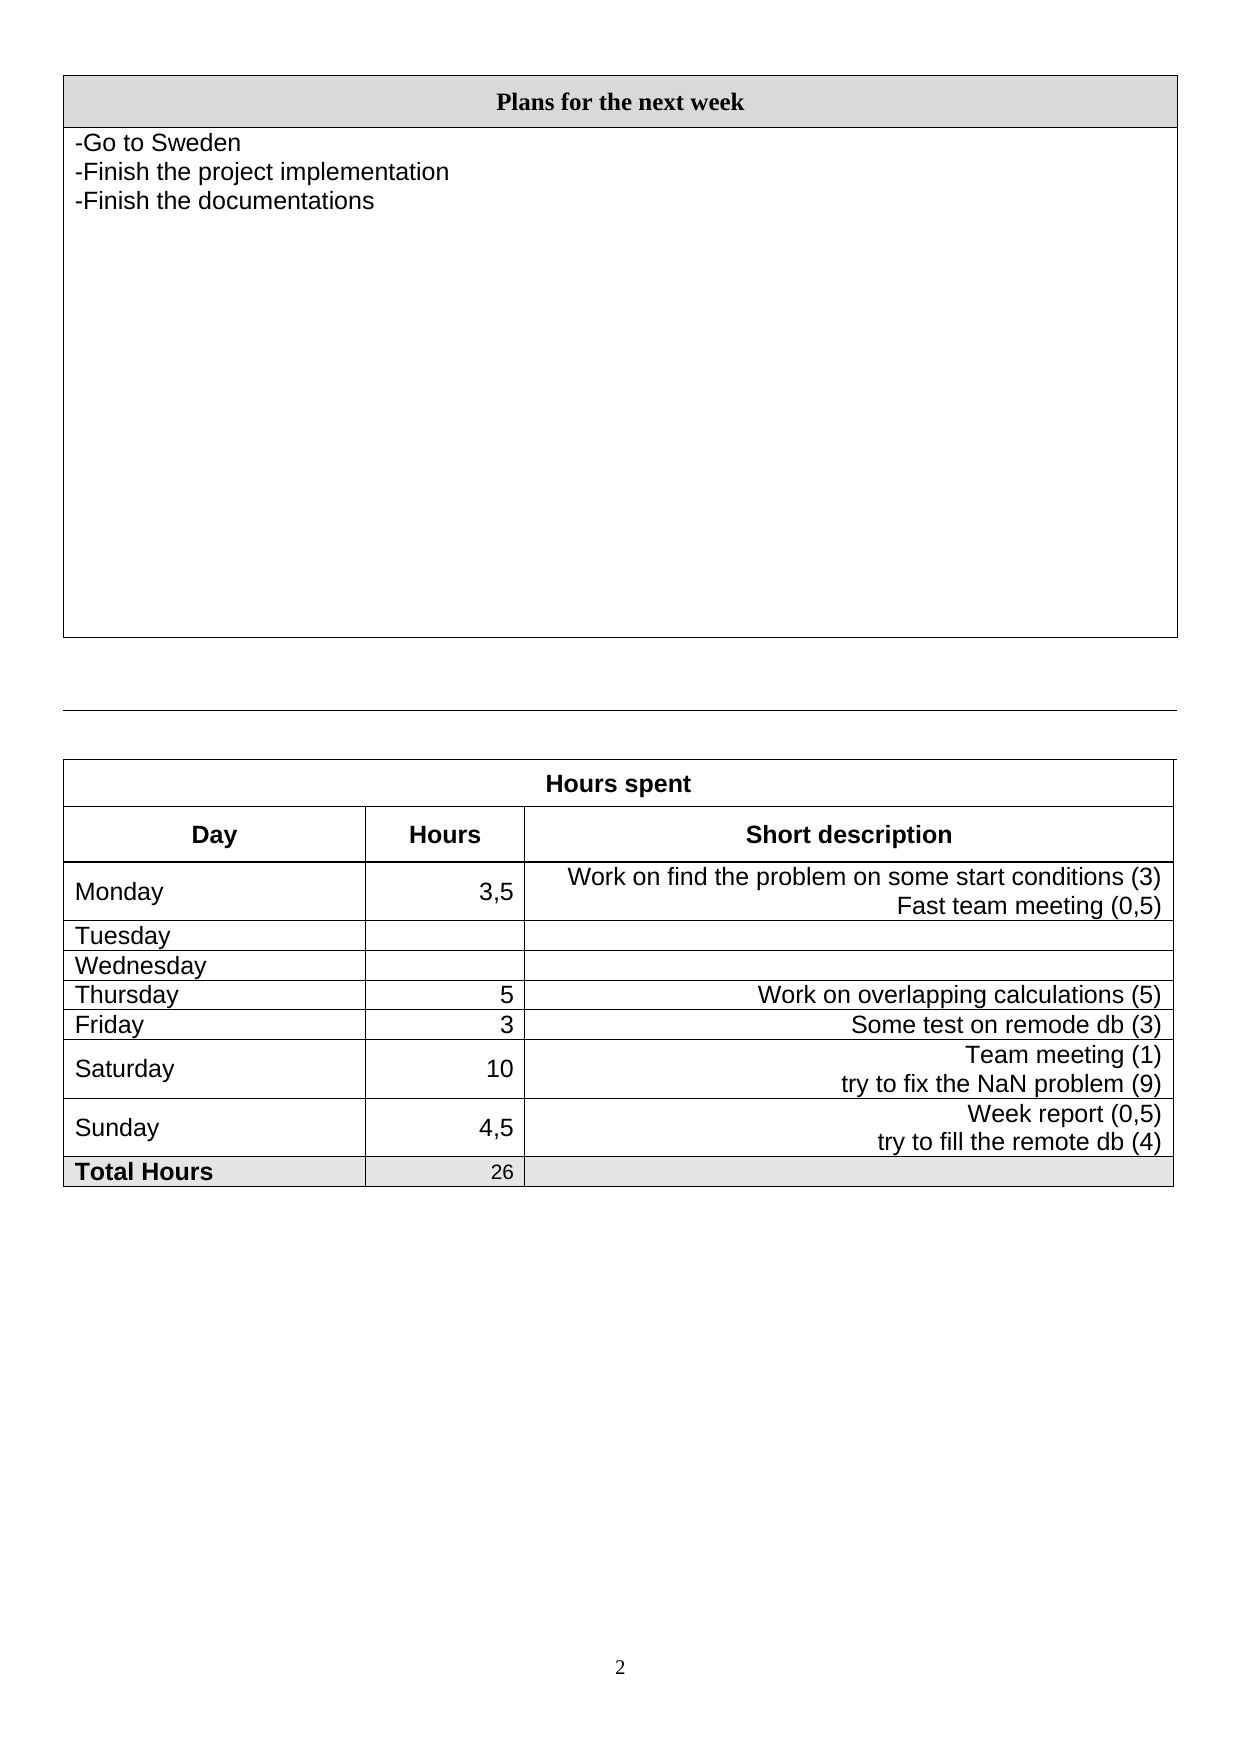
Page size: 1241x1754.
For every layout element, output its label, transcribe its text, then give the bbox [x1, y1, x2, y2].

table_cell Thursday [64, 981, 365, 1009]
table_cell Total Hours [64, 1157, 365, 1186]
table_cell Work on find the problem on some start conditions (3) Fast team meeting (0,5) [525, 863, 1173, 920]
table_cell Short description [525, 807, 1173, 861]
table_header Plans for the next week [64, 76, 1177, 127]
table_cell 3 [366, 1010, 524, 1039]
table_cell 4,5 [366, 1099, 524, 1156]
table_cell 10 [366, 1040, 524, 1098]
table_cell [525, 921, 1173, 950]
table_cell Work on overlapping calculations (5) [525, 981, 1173, 1009]
table_cell Friday [64, 1010, 365, 1039]
table_cell 5 [366, 981, 524, 1009]
table_cell -Go to Sweden -Finish the project implementation -Finish the documentations [64, 128, 1177, 637]
table_cell 3,5 [366, 863, 524, 920]
table_cell [525, 951, 1173, 979]
table_cell 26 [366, 1157, 524, 1186]
table_cell Monday [64, 863, 365, 920]
table_cell Tuesday [64, 921, 365, 950]
table_cell Week report (0,5) try to fill the remote db (4) [525, 1099, 1173, 1156]
table_header [63, 711, 1177, 759]
table_cell Wednesday [64, 951, 365, 979]
table_cell [366, 921, 524, 950]
table_cell Hours [366, 807, 524, 861]
table_cell Sunday [64, 1099, 365, 1156]
table_cell Team meeting (1) try to fix the NaN problem (9) [525, 1040, 1173, 1098]
table_cell Day [64, 807, 365, 861]
table_cell Hours spent [64, 760, 1173, 806]
table_cell [525, 1157, 1173, 1186]
table_cell Some test on remode db (3) [525, 1010, 1173, 1039]
table_cell [366, 951, 524, 979]
table_cell Saturday [64, 1040, 365, 1098]
